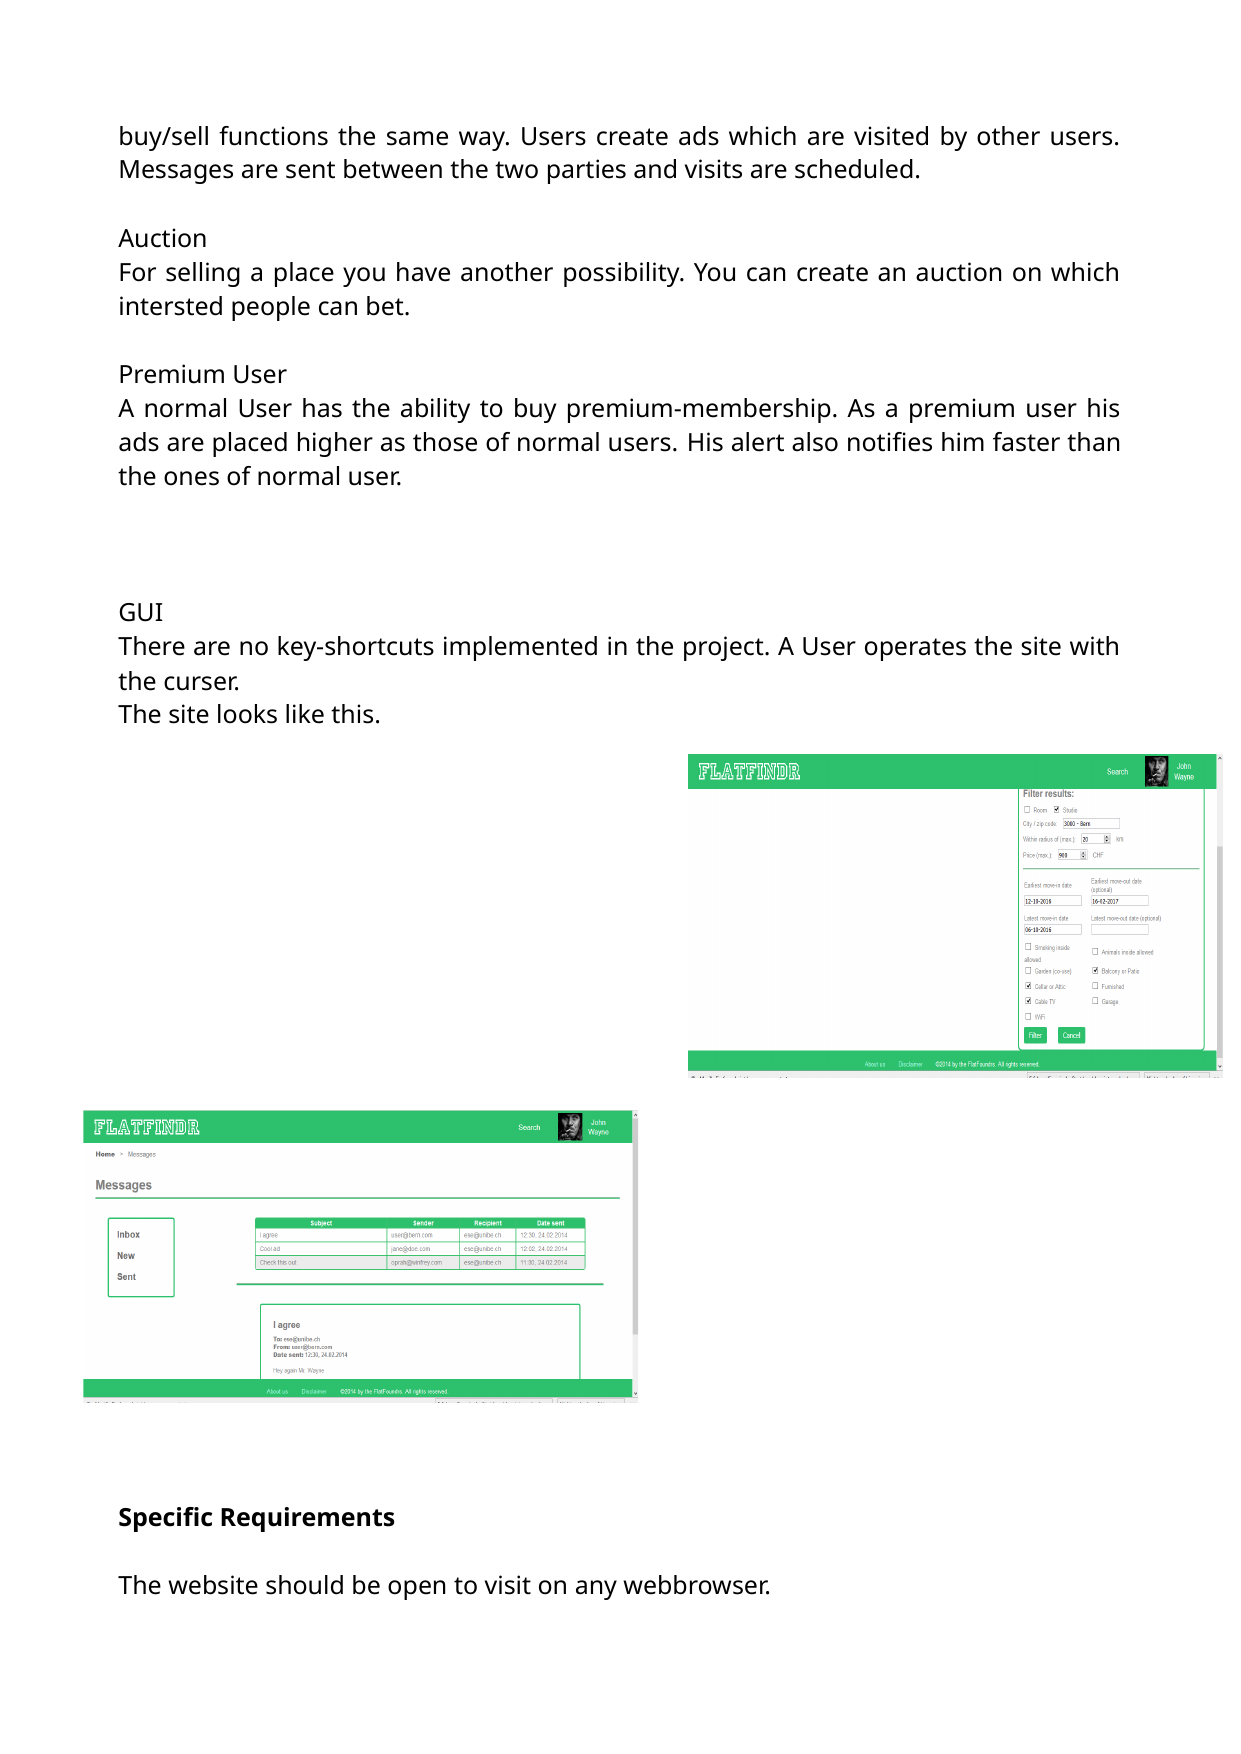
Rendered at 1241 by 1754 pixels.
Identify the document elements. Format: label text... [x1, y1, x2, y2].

text There are no key-shortcuts implemented in the project. A User operates the site with the curser. [118, 629, 1122, 697]
text For selling a place you have another possibility. You can create an auction on which intersted people can bet. [118, 254, 1122, 322]
text A normal User has the ability to buy premium-membership. As a premium user his ads are placed higher as those of normal users. His alert also notifies him faster than the ones of normal user. [118, 391, 1122, 493]
text Specific Requirements [118, 1500, 1122, 1534]
text The website should be open to visit on any webbrowser. [118, 1568, 1122, 1602]
text The site looks like this. [118, 697, 1122, 731]
text Premium User [118, 357, 1122, 391]
text buy/sell functions the same way. Users create ads which are visited by other users. Messages are sent between the two parties and visits are scheduled. [118, 118, 1122, 186]
text Auction [118, 220, 1122, 254]
text GUI [118, 595, 1122, 629]
